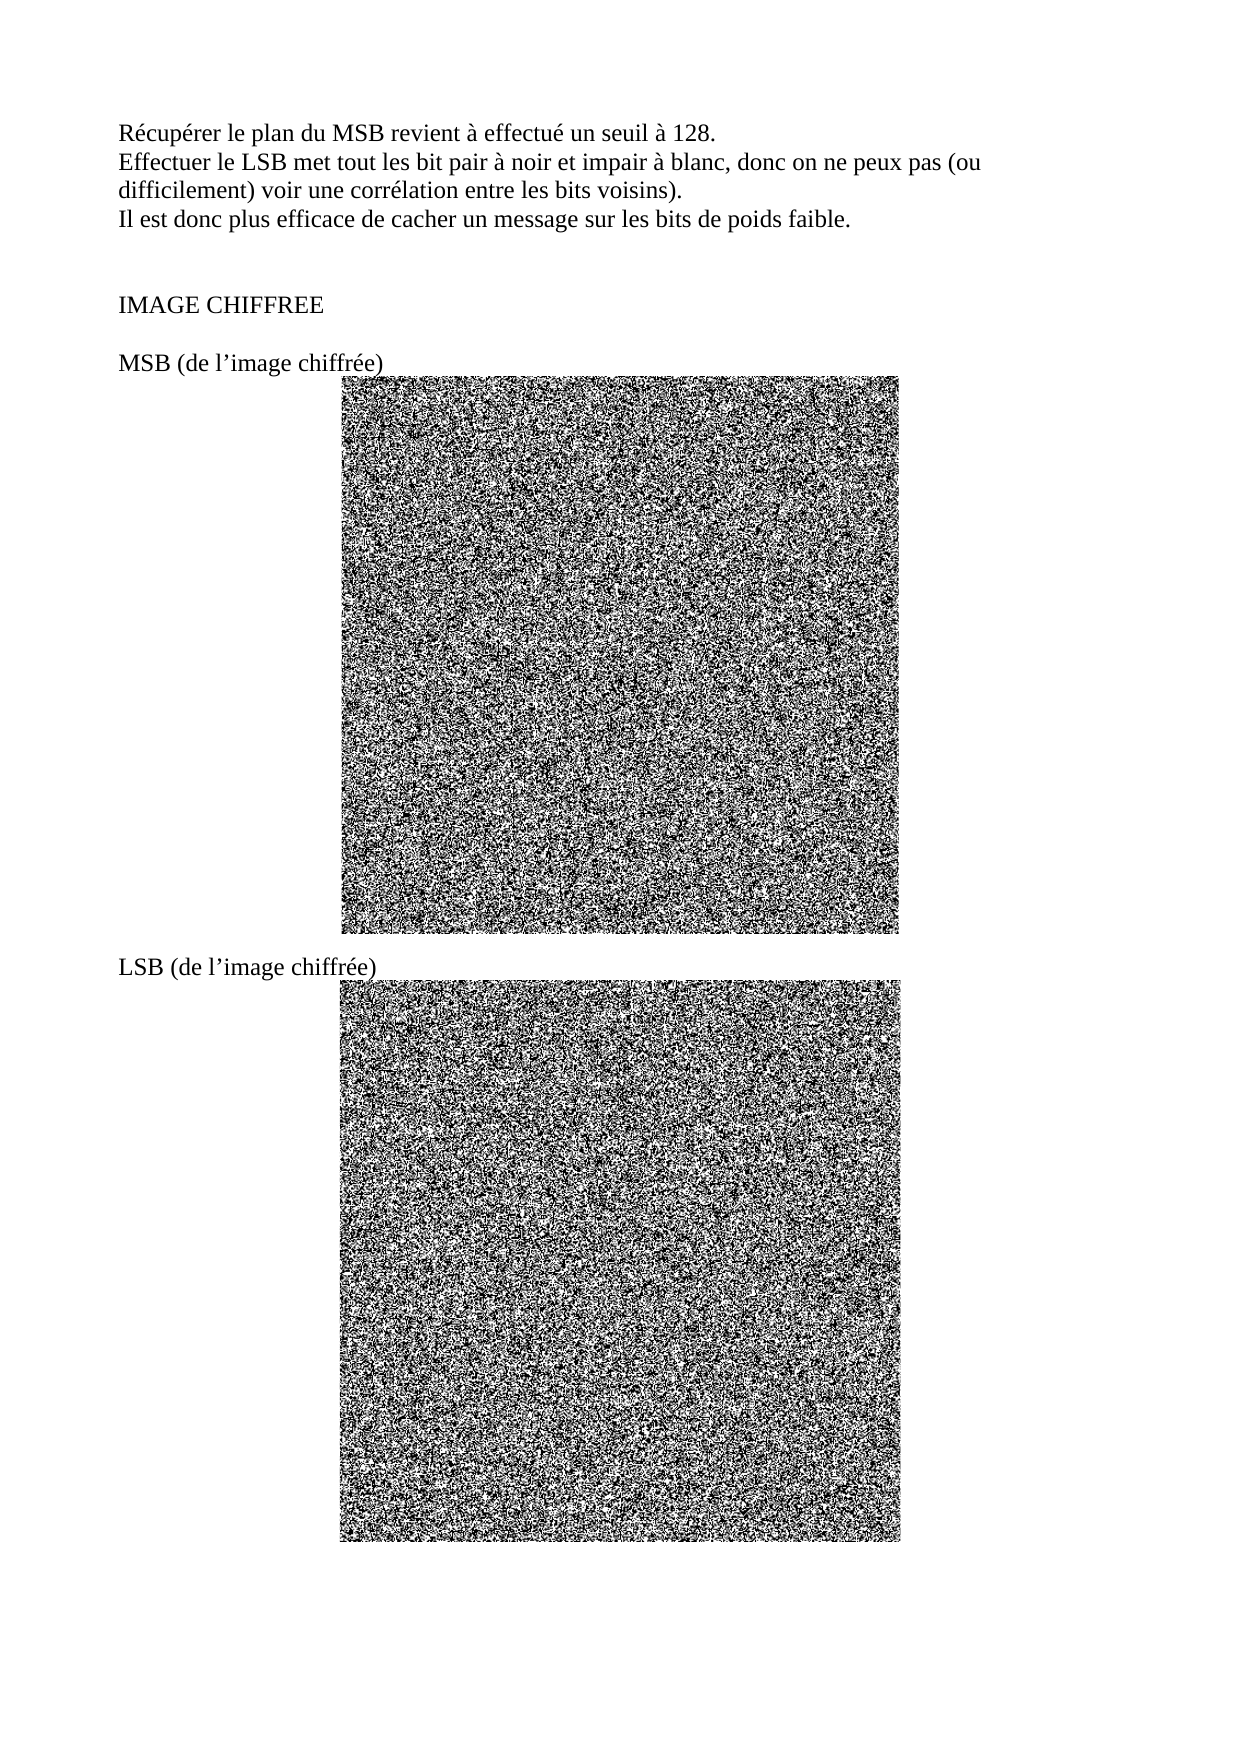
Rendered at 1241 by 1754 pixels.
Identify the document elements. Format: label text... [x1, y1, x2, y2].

text MSB (de l’image chiffrée) [118, 348, 1122, 377]
text IMAGE CHIFFREE [118, 291, 1122, 319]
text Il est donc plus efficace de cacher un message sur les bits de poids faible. [118, 204, 1122, 233]
picture [339, 980, 901, 1542]
text Effectuer le LSB met tout les bit pair à noir et impair à blanc, donc on ne peux pas (ou difficilement) voir une corrélation entre les bits voisins). [118, 147, 1122, 204]
text LSB (de l’image chiffrée) [118, 952, 1122, 981]
picture [341, 376, 899, 934]
text Récupérer le plan du MSB revient à effectué un seuil à 128. [118, 118, 1122, 147]
